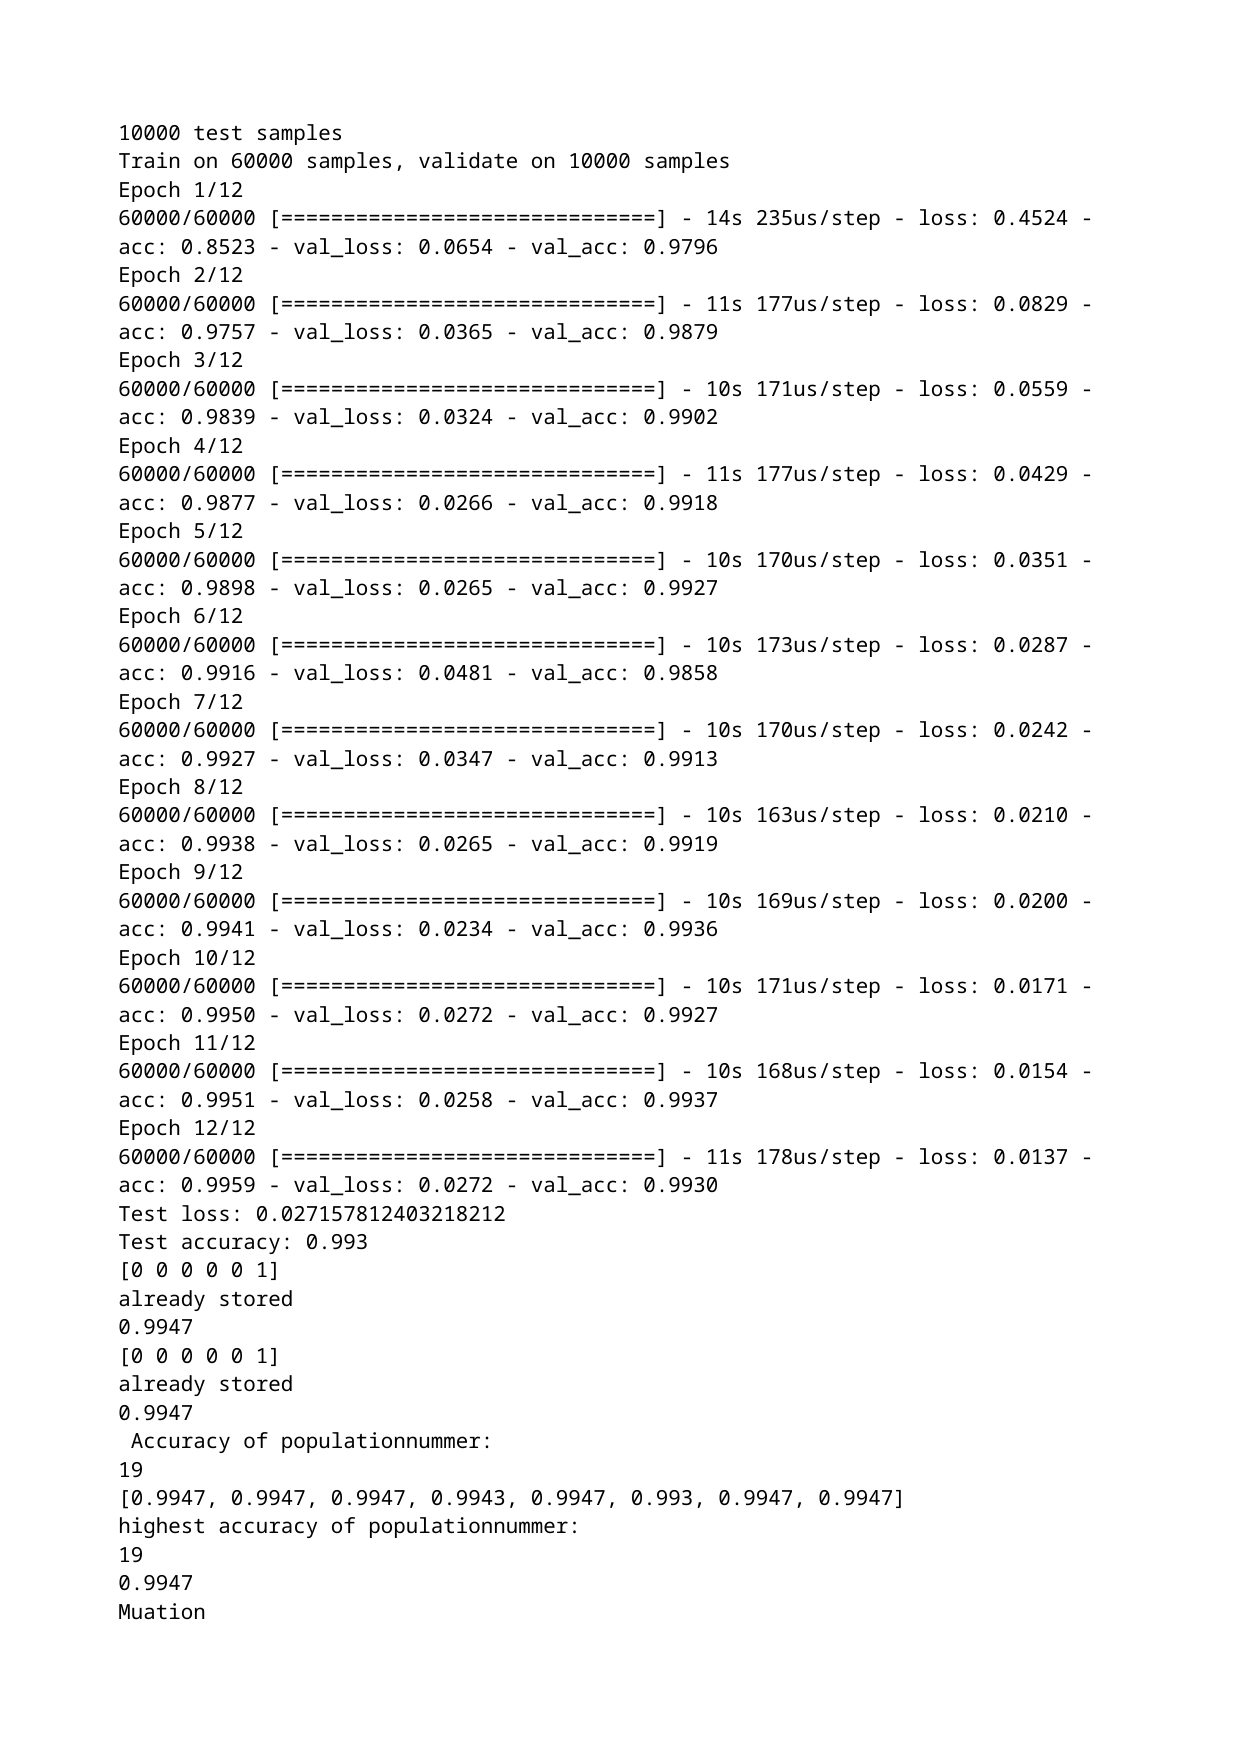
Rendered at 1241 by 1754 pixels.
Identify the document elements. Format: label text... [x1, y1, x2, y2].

text 60000/60000 [==============================] - 14s 235us/step - loss: 0.4524 - acc: 0.8523 - val_loss: 0.0654 - val_acc: 0.9796 [118, 203, 1122, 260]
text 60000/60000 [==============================] - 11s 178us/step - loss: 0.0137 - acc: 0.9959 - val_loss: 0.0272 - val_acc: 0.9930 [118, 1142, 1122, 1199]
text Epoch 2/12 [118, 260, 1122, 289]
text 60000/60000 [==============================] - 11s 177us/step - loss: 0.0429 - acc: 0.9877 - val_loss: 0.0266 - val_acc: 0.9918 [118, 459, 1122, 516]
text Muation [118, 1597, 1122, 1625]
text 60000/60000 [==============================] - 10s 171us/step - loss: 0.0559 - acc: 0.9839 - val_loss: 0.0324 - val_acc: 0.9902 [118, 374, 1122, 431]
text Test accuracy: 0.993 [118, 1227, 1122, 1256]
text 0.9947 [118, 1568, 1122, 1597]
text Epoch 11/12 [118, 1028, 1122, 1057]
text Epoch 5/12 [118, 516, 1122, 545]
text Epoch 6/12 [118, 602, 1122, 630]
text already stored [118, 1284, 1122, 1312]
text Epoch 10/12 [118, 943, 1122, 971]
text highest accuracy of populationnummer: [118, 1512, 1122, 1540]
text Test loss: 0.027157812403218212 [118, 1199, 1122, 1227]
text 0.9947 [118, 1312, 1122, 1341]
text 60000/60000 [==============================] - 10s 169us/step - loss: 0.0200 - acc: 0.9941 - val_loss: 0.0234 - val_acc: 0.9936 [118, 886, 1122, 943]
text 60000/60000 [==============================] - 10s 173us/step - loss: 0.0287 - acc: 0.9916 - val_loss: 0.0481 - val_acc: 0.9858 [118, 630, 1122, 687]
text Epoch 3/12 [118, 346, 1122, 374]
text Epoch 9/12 [118, 857, 1122, 886]
text 60000/60000 [==============================] - 10s 168us/step - loss: 0.0154 - acc: 0.9951 - val_loss: 0.0258 - val_acc: 0.9937 [118, 1057, 1122, 1113]
text Epoch 8/12 [118, 772, 1122, 801]
text Epoch 1/12 [118, 175, 1122, 203]
text 19 [118, 1455, 1122, 1483]
text [0 0 0 0 0 1] [118, 1256, 1122, 1284]
text 19 [118, 1540, 1122, 1568]
text Train on 60000 samples, validate on 10000 samples [118, 147, 1122, 175]
text 60000/60000 [==============================] - 11s 177us/step - loss: 0.0829 - acc: 0.9757 - val_loss: 0.0365 - val_acc: 0.9879 [118, 289, 1122, 346]
text [0 0 0 0 0 1] [118, 1341, 1122, 1369]
text Accuracy of populationnummer: [118, 1426, 1122, 1455]
text 60000/60000 [==============================] - 10s 170us/step - loss: 0.0351 - acc: 0.9898 - val_loss: 0.0265 - val_acc: 0.9927 [118, 545, 1122, 602]
text 60000/60000 [==============================] - 10s 163us/step - loss: 0.0210 - acc: 0.9938 - val_loss: 0.0265 - val_acc: 0.9919 [118, 801, 1122, 857]
text already stored [118, 1369, 1122, 1398]
text Epoch 12/12 [118, 1113, 1122, 1142]
text [0.9947, 0.9947, 0.9947, 0.9943, 0.9947, 0.993, 0.9947, 0.9947] [118, 1483, 1122, 1512]
text 60000/60000 [==============================] - 10s 170us/step - loss: 0.0242 - acc: 0.9927 - val_loss: 0.0347 - val_acc: 0.9913 [118, 715, 1122, 772]
text 0.9947 [118, 1398, 1122, 1426]
text Epoch 7/12 [118, 687, 1122, 715]
text Epoch 4/12 [118, 431, 1122, 459]
text 10000 test samples [118, 118, 1122, 147]
text 60000/60000 [==============================] - 10s 171us/step - loss: 0.0171 - acc: 0.9950 - val_loss: 0.0272 - val_acc: 0.9927 [118, 971, 1122, 1028]
